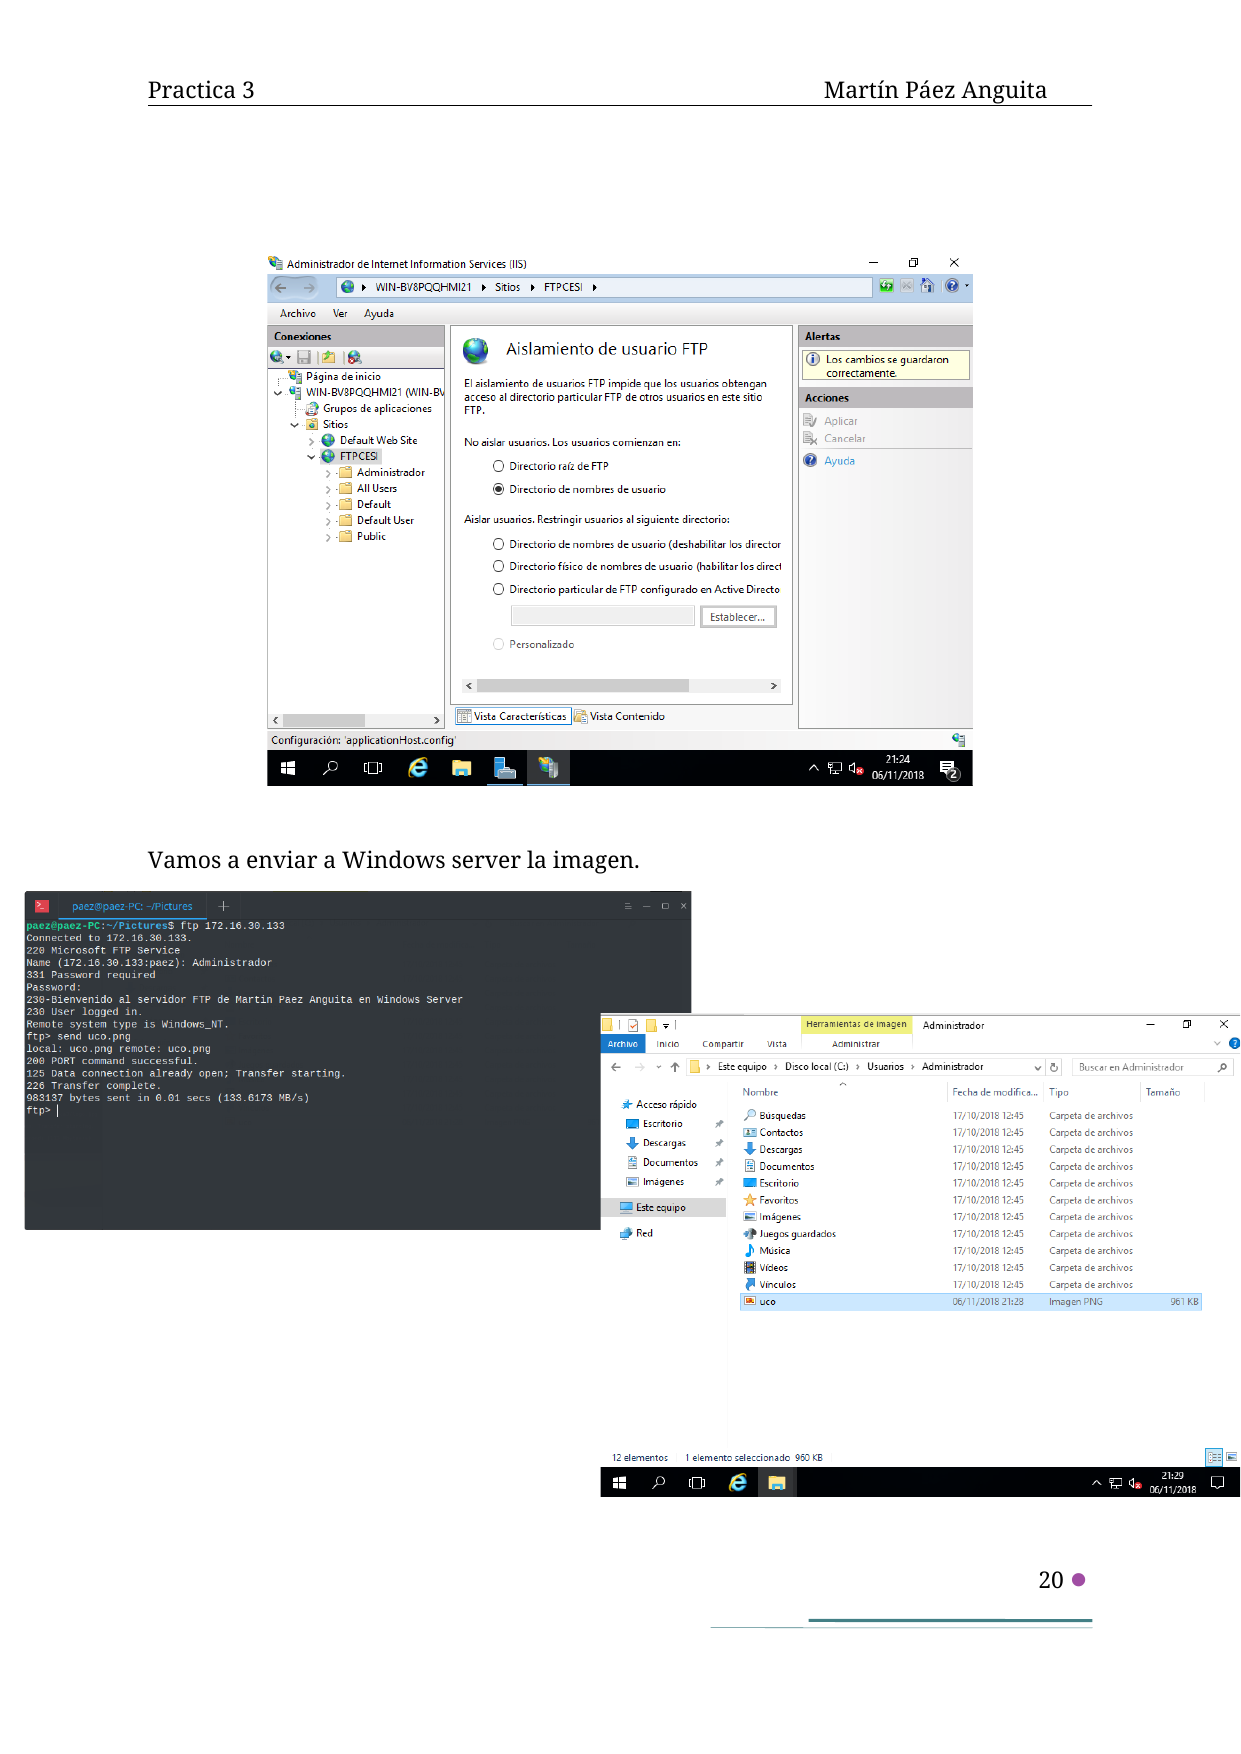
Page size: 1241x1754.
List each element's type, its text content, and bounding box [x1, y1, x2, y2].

text Vamos a enviar a Windows server la imagen. [148, 844, 1092, 875]
picture [267, 253, 973, 786]
picture [24, 891, 1241, 1497]
